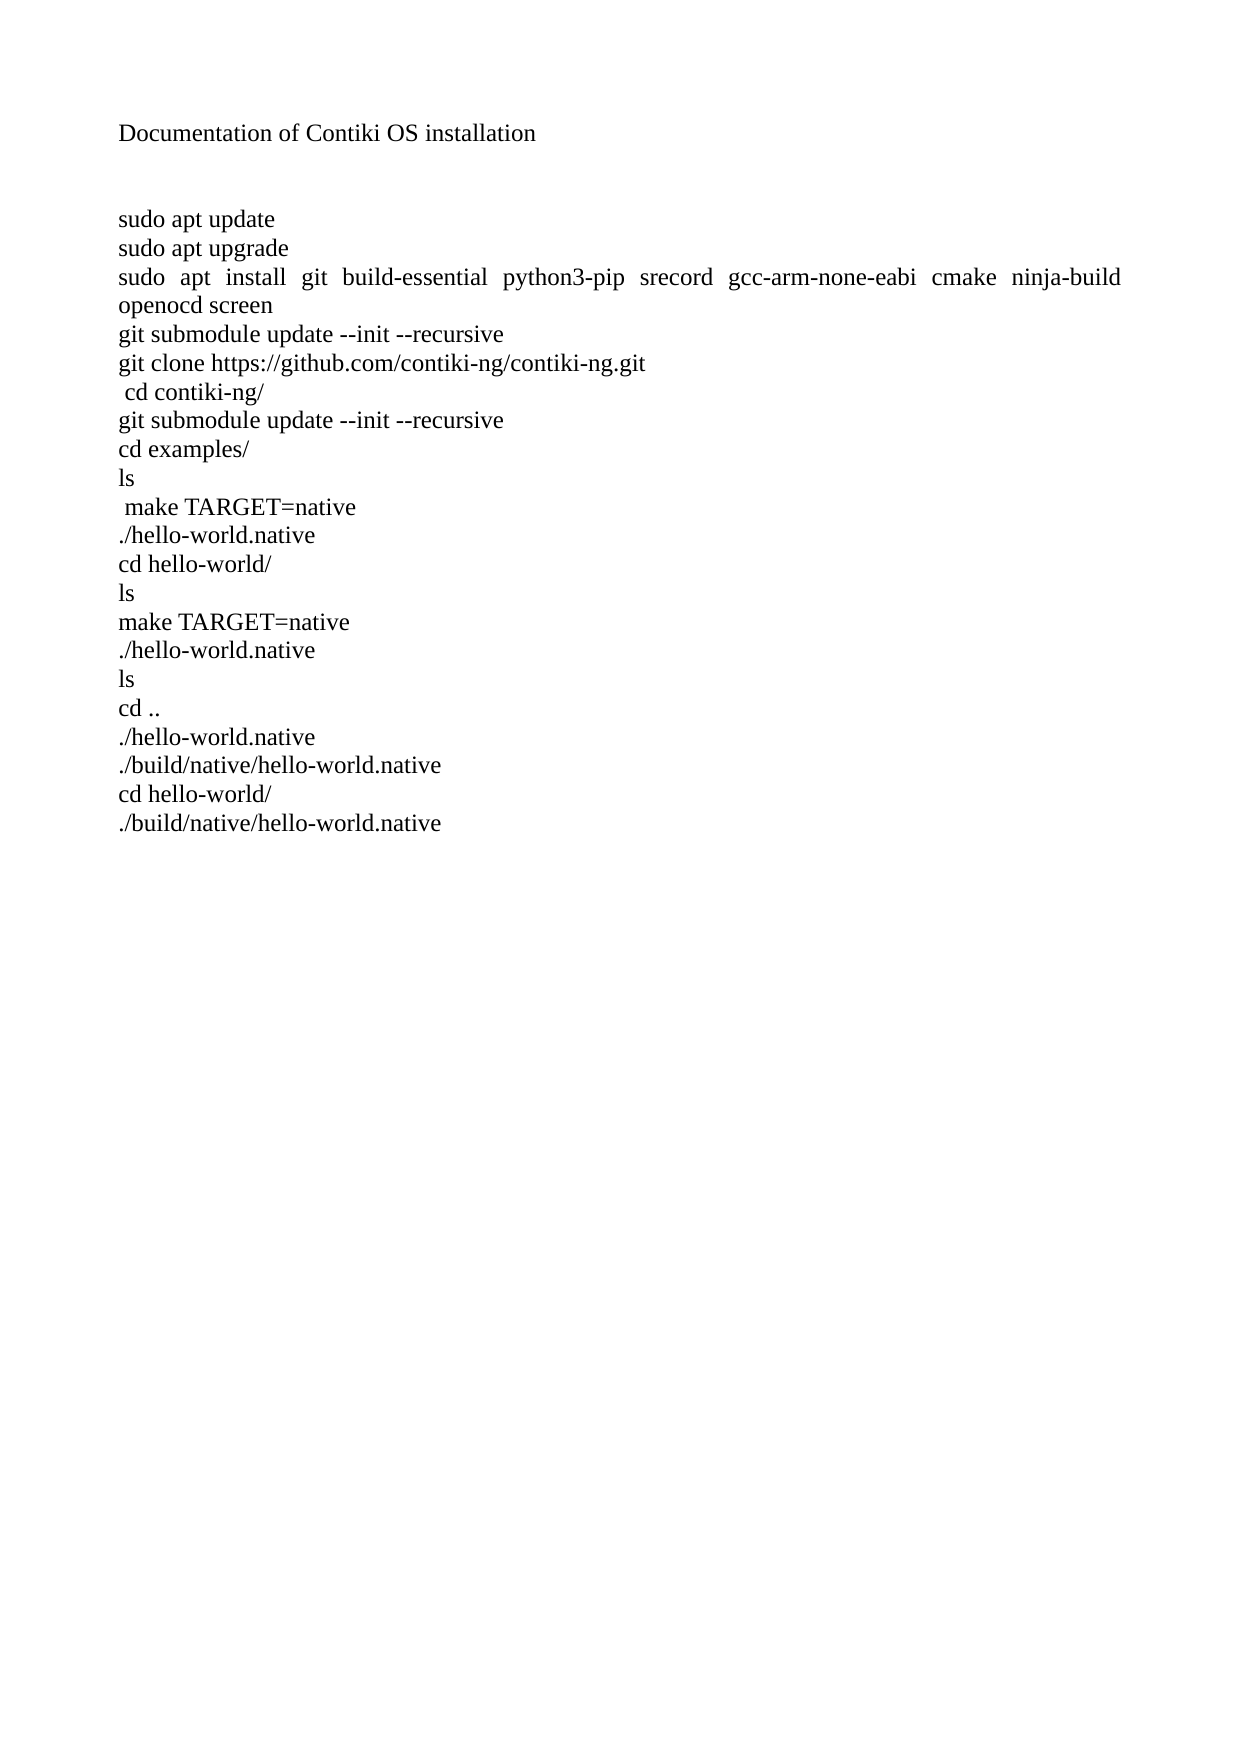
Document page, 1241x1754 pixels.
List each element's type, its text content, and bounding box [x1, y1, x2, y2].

text sudo apt install git build-essential python3-pip srecord gcc-arm-none-eabi cmake ninja-build openocd screen [118, 262, 1122, 319]
text cd hello-world/ [118, 549, 1122, 578]
text make TARGET=native [118, 492, 1122, 521]
text ./build/native/hello-world.native [118, 808, 1122, 837]
text ./hello-world.native [118, 722, 1122, 751]
text ./hello-world.native [118, 636, 1122, 664]
text sudo apt upgrade [118, 233, 1122, 262]
text cd contiki-ng/ [118, 377, 1122, 406]
text cd examples/ [118, 434, 1122, 463]
text ls [118, 463, 1122, 492]
text ls [118, 664, 1122, 693]
text make TARGET=native [118, 607, 1122, 636]
text git clone https://github.com/contiki-ng/contiki-ng.git [118, 348, 1122, 377]
text ls [118, 578, 1122, 607]
text cd .. [118, 693, 1122, 722]
text ./hello-world.native [118, 521, 1122, 549]
text cd hello-world/ [118, 779, 1122, 808]
text git submodule update --init --recursive [118, 319, 1122, 348]
text git submodule update --init --recursive [118, 406, 1122, 434]
text sudo apt update [118, 204, 1122, 233]
text Documentation of Contiki OS installation [118, 118, 1122, 147]
text ./build/native/hello-world.native [118, 751, 1122, 779]
